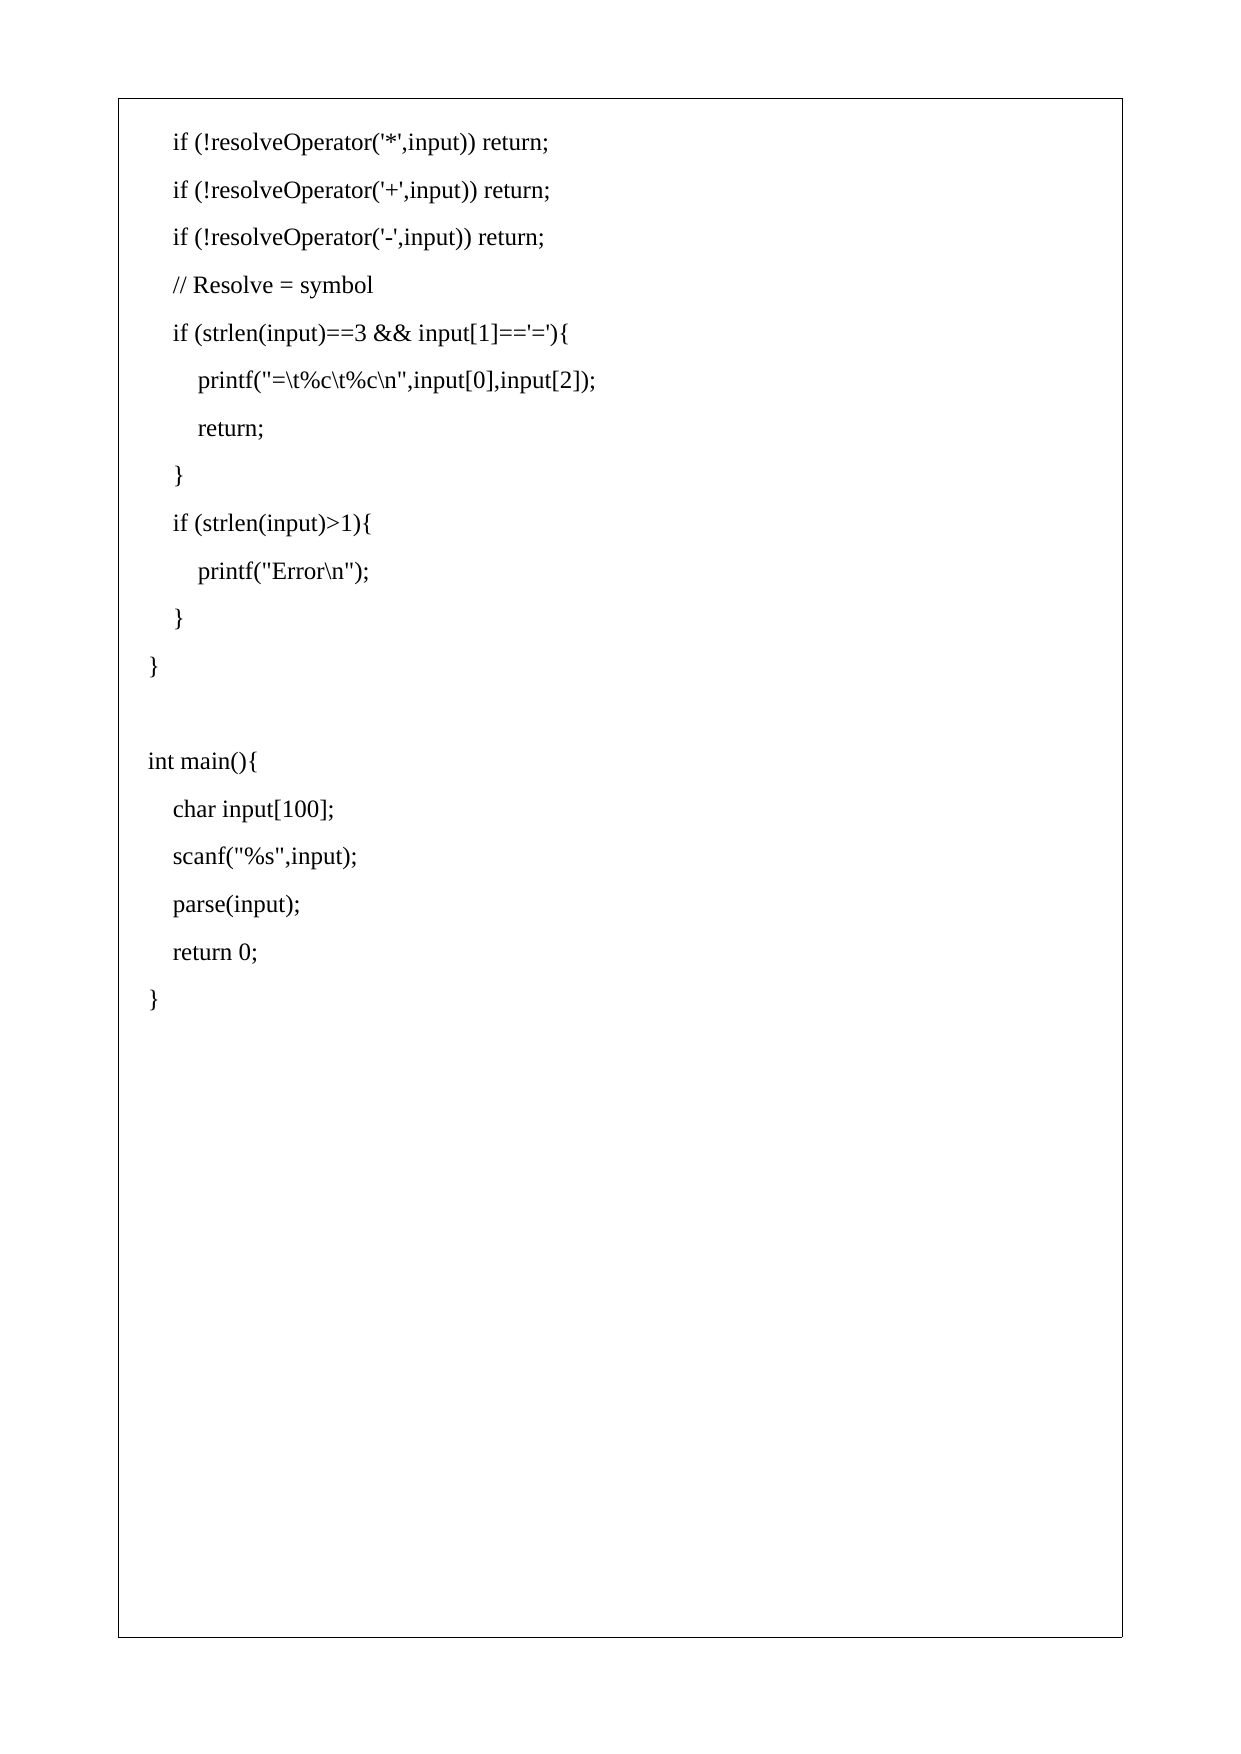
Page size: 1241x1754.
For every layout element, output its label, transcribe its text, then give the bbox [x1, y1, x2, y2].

text if (strlen(input)==3 && input[1]=='='){ [148, 318, 1092, 346]
text return; [148, 413, 1092, 442]
text if (!resolveOperator('*',input)) return; [148, 127, 1092, 156]
text return 0; [148, 937, 1092, 965]
text if (!resolveOperator('-',input)) return; [148, 222, 1092, 251]
text printf("=\t%c\t%c\n",input[0],input[2]); [148, 365, 1092, 394]
text scanf("%s",input); [148, 841, 1092, 870]
text parse(input); [148, 889, 1092, 918]
text if (!resolveOperator('+',input)) return; [148, 175, 1092, 204]
text } [148, 651, 1092, 680]
text printf("Error\n"); [148, 556, 1092, 584]
text } [148, 461, 1092, 489]
text char input[100]; [148, 794, 1092, 822]
text } [148, 984, 1092, 1013]
text int main(){ [148, 746, 1092, 775]
text // Resolve = symbol [148, 270, 1092, 299]
text } [148, 603, 1092, 632]
text if (strlen(input)>1){ [148, 508, 1092, 537]
